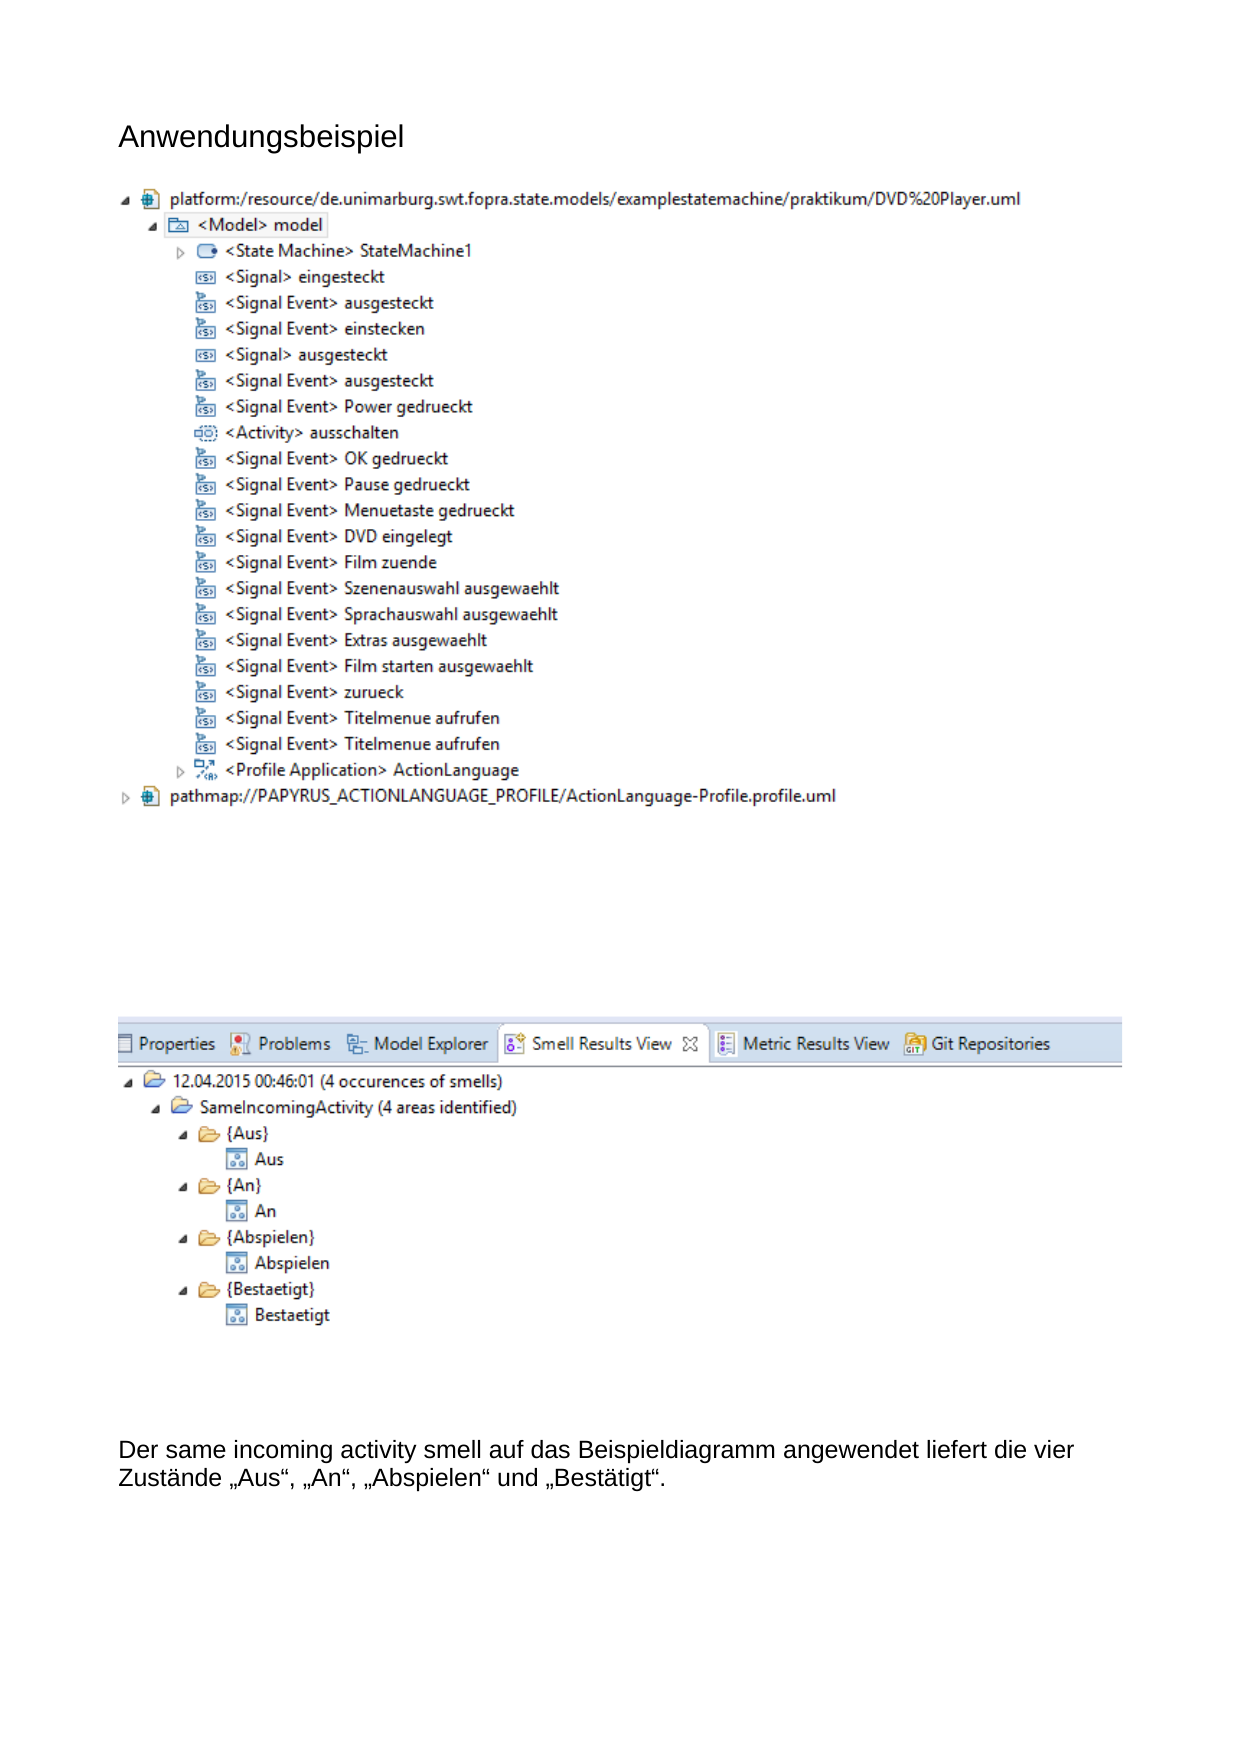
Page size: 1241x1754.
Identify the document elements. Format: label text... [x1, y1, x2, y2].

picture [118, 182, 1123, 1435]
text Anwendungsbeispiel [118, 118, 1122, 154]
text Der same incoming activity smell auf das Beispieldiagramm angewendet liefert die vier Zustände „Aus“, „An“, „Abspielen“ und „Bestätigt“. [118, 1435, 1122, 1492]
